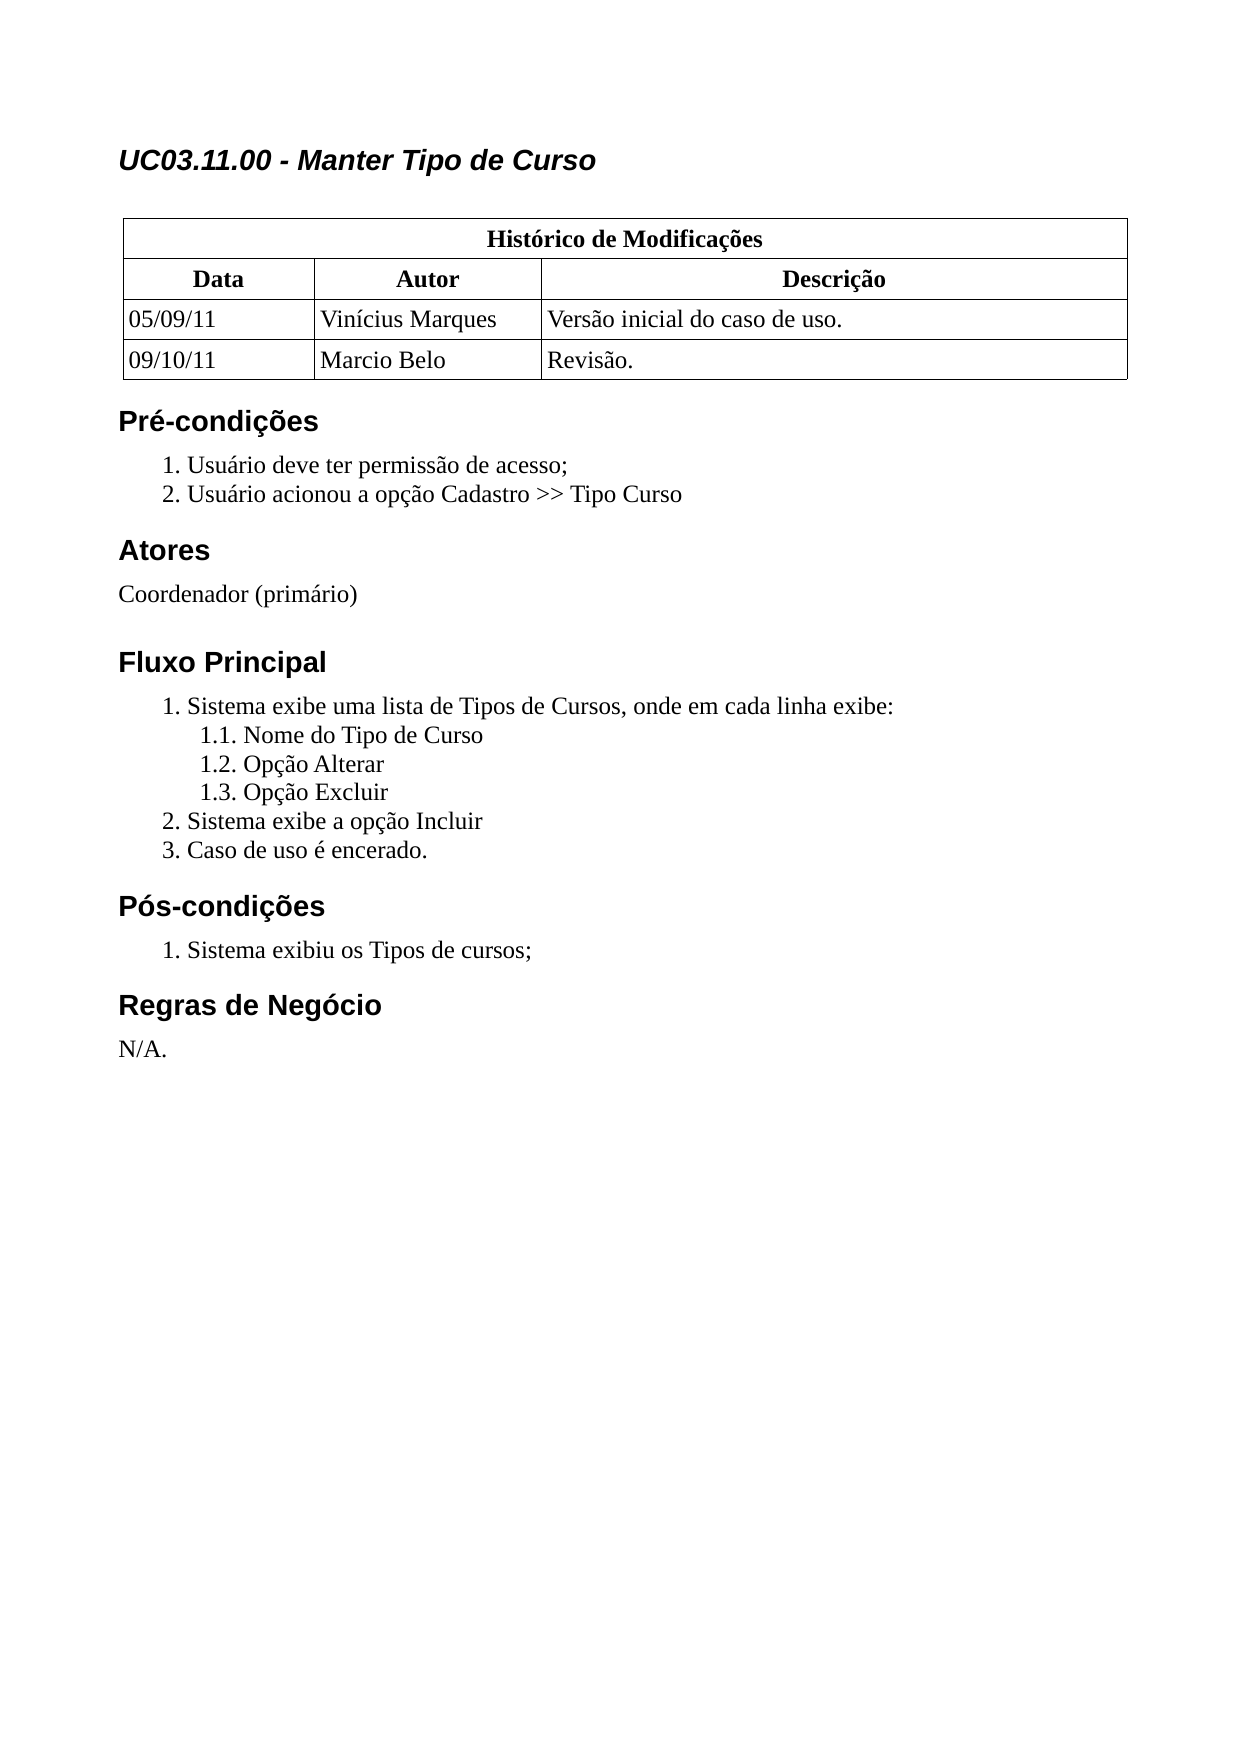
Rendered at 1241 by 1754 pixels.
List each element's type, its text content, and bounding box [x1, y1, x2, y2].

table_cell Autor [315, 259, 541, 298]
table_cell 05/09/11 [124, 300, 314, 339]
table_cell Marcio Belo [315, 340, 541, 379]
list Nome do Tipo de Curso [193, 720, 1122, 749]
subtitle Regras de Negócio [118, 988, 1122, 1022]
list Caso de uso é encerado. [156, 835, 1122, 864]
text N/A. [118, 1034, 1122, 1063]
list Opção Excluir [193, 777, 1122, 806]
text Coordenador (primário) [118, 579, 1122, 608]
subtitle Pré-condições [118, 404, 1122, 438]
list Usuário acionou a opção Cadastro >> Tipo Curso [156, 479, 1122, 508]
table_cell Revisão. [542, 340, 1127, 379]
subtitle Fluxo Principal [118, 645, 1122, 679]
list Usuário deve ter permissão de acesso; [156, 450, 1122, 479]
table_cell Data [124, 259, 314, 298]
list Sistema exibiu os Tipos de cursos; [156, 935, 1122, 963]
list Opção Alterar [193, 749, 1122, 777]
table_cell Versão inicial do caso de uso. [542, 300, 1127, 339]
table_cell Vinícius Marques [315, 300, 541, 339]
list Sistema exibe a opção Incluir [156, 806, 1122, 835]
subtitle Atores [118, 533, 1122, 566]
subtitle UC03.11.00 - Manter Tipo de Curso [118, 143, 1122, 177]
list Sistema exibe uma lista de Tipos de Cursos, onde em cada linha exibe: [156, 691, 1122, 720]
table_header Histórico de Modificações [124, 219, 1127, 258]
subtitle Pós-condições [118, 889, 1122, 922]
table_cell Descrição [542, 259, 1127, 298]
table_cell 10/09/11 [124, 340, 314, 379]
